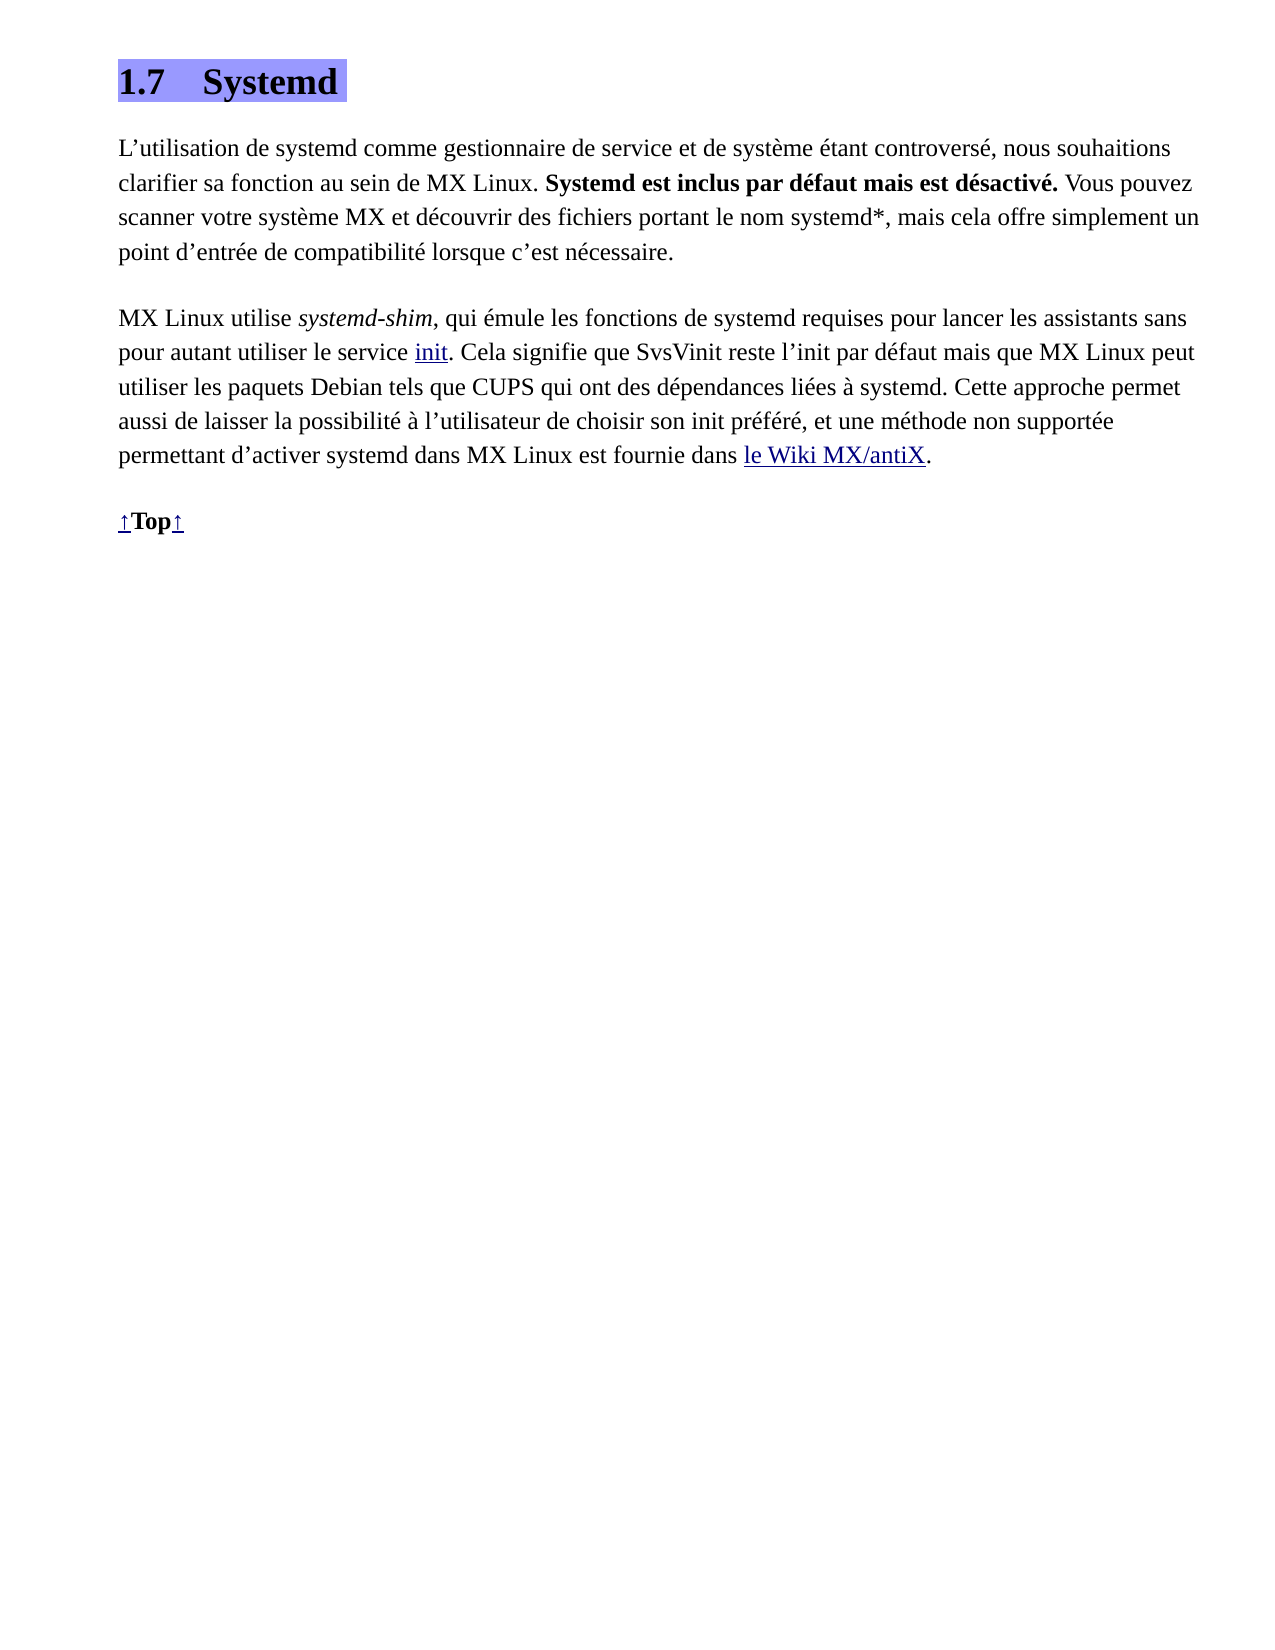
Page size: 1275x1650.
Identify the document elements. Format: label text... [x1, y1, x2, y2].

text MX Linux utilise systemd-shim, qui émule les fonctions de systemd requises pour lancer les assistants sans pour autant utiliser le service init. Cela signifie que SvsVinit reste l’init par défaut mais que MX Linux peut utiliser les paquets Debian tels que CUPS qui ont des dépendances liées à systemd. Cette approche permet aussi de laisser la possibilité à l’utilisateur de choisir son init préféré, et une méthode non supportée permettant d’activer systemd dans MX Linux est fournie dans le Wiki MX/antiX. [118, 303, 1216, 469]
text ↑Top↑ [118, 506, 1216, 535]
subtitle 1.7 Systemd [347, 59, 1201, 102]
text L’utilisation de systemd comme gestionnaire de service et de système étant controversé, nous souhaitions clarifier sa fonction au sein de MX Linux. Systemd est inclus par défaut mais est désactivé. Vous pouvez scanner votre système MX et découvrir des fichiers portant le nom systemd*, mais cela offre simplement un point d’entrée de compatibilité lorsque c’est nécessaire. [118, 133, 1201, 266]
